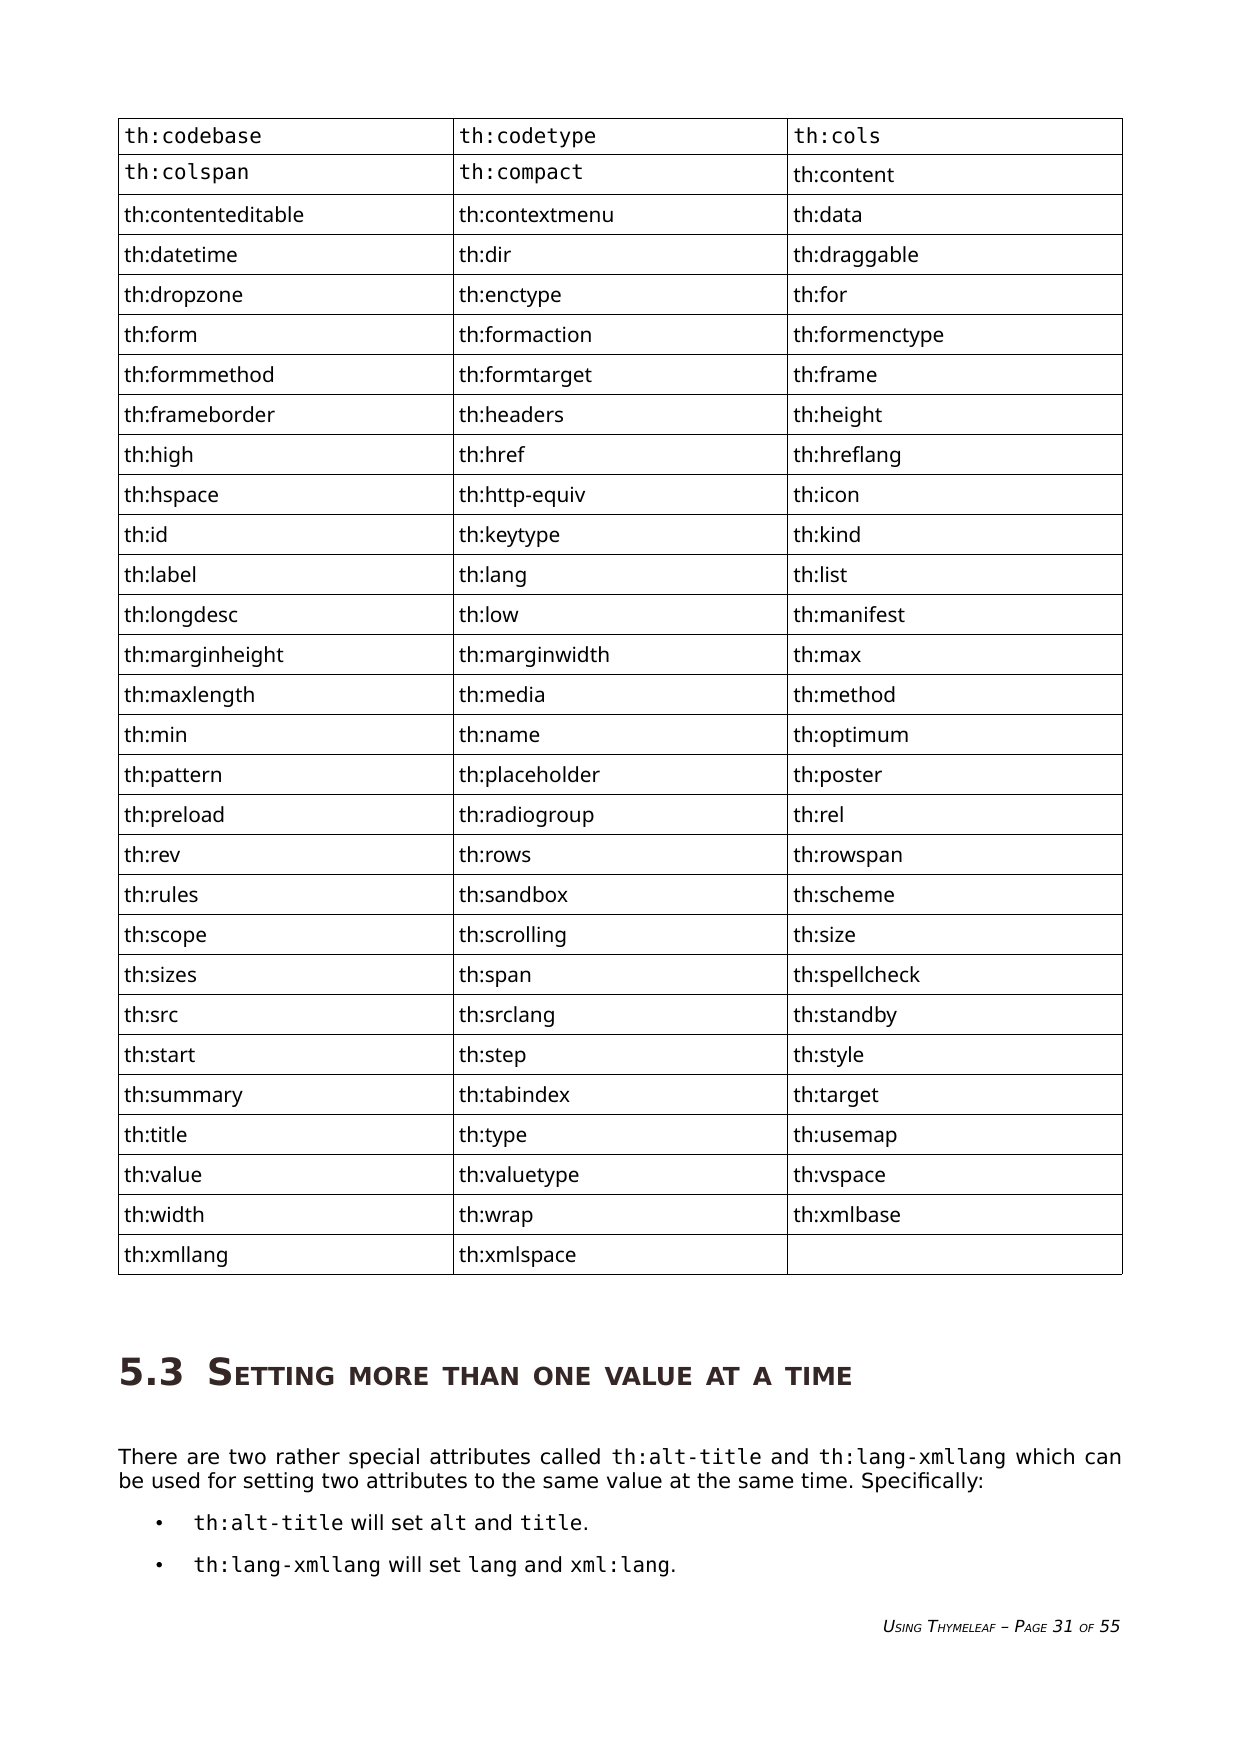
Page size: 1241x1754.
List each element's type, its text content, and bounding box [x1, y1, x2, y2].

table_cell th:standby [788, 995, 1122, 1034]
table_cell [788, 1235, 1122, 1274]
table_cell th:form [119, 315, 453, 354]
table_cell th:colspan [119, 155, 453, 194]
table_cell th:vspace [788, 1155, 1122, 1194]
table_cell th:rowspan [788, 835, 1122, 874]
table_cell th:optimum [788, 715, 1122, 754]
table_cell th:wrap [454, 1195, 787, 1234]
table_cell th:max [788, 635, 1122, 674]
table_cell th:title [119, 1115, 453, 1154]
table_cell th:summary [119, 1075, 453, 1114]
table_cell th:xmllang [119, 1235, 453, 1274]
table_cell th:href [454, 435, 787, 474]
table_cell th:poster [788, 755, 1122, 794]
table_cell th:codetype [454, 119, 787, 154]
table_cell th:srclang [454, 995, 787, 1034]
table_cell th:keytype [454, 515, 787, 554]
table_cell th:hreflang [788, 435, 1122, 474]
table_cell th:formtarget [454, 355, 787, 394]
table_cell th:step [454, 1035, 787, 1074]
table_cell th:codebase [119, 119, 453, 154]
table_cell th:min [119, 715, 453, 754]
table_cell th:frameborder [119, 395, 453, 434]
table_cell th:src [119, 995, 453, 1034]
table_cell th:method [788, 675, 1122, 714]
table_cell th:marginwidth [454, 635, 787, 674]
table_cell th:cols [788, 119, 1122, 154]
table_cell th:dir [454, 235, 787, 274]
table_cell th:data [788, 195, 1122, 234]
list th:alt-title will set alt and title. [156, 1511, 1122, 1535]
table_cell th:pattern [119, 755, 453, 794]
table_cell th:height [788, 395, 1122, 434]
subtitle Setting more than one value at a time [118, 1351, 1122, 1394]
table_cell th:sizes [119, 955, 453, 994]
table_cell th:tabindex [454, 1075, 787, 1114]
table_cell th:scrolling [454, 915, 787, 954]
text There are two rather special attributes called th:alt-title and th:lang-xmllang which can be used for setting two attributes to the same value at the same time. Specifically: [118, 1445, 1122, 1493]
table_cell th:xmlbase [788, 1195, 1122, 1234]
table_cell th:id [119, 515, 453, 554]
table_cell th:longdesc [119, 595, 453, 634]
table_cell th:formmethod [119, 355, 453, 394]
table_cell th:maxlength [119, 675, 453, 714]
table_cell th:contenteditable [119, 195, 453, 234]
table_cell th:compact [454, 155, 787, 194]
table_cell th:marginheight [119, 635, 453, 674]
table_cell th:scope [119, 915, 453, 954]
table_cell th:kind [788, 515, 1122, 554]
table_cell th:target [788, 1075, 1122, 1114]
table_cell th:rules [119, 875, 453, 914]
table_cell th:radiogroup [454, 795, 787, 834]
table_cell th:lang [454, 555, 787, 594]
table_cell th:formaction [454, 315, 787, 354]
table_cell th:manifest [788, 595, 1122, 634]
table_cell th:contextmenu [454, 195, 787, 234]
table_cell th:placeholder [454, 755, 787, 794]
table_cell th:for [788, 275, 1122, 314]
table_cell th:name [454, 715, 787, 754]
table_cell th:usemap [788, 1115, 1122, 1154]
table_cell th:low [454, 595, 787, 634]
table_cell th:size [788, 915, 1122, 954]
table_cell th:enctype [454, 275, 787, 314]
table_cell th:width [119, 1195, 453, 1234]
table_cell th:spellcheck [788, 955, 1122, 994]
table_cell th:scheme [788, 875, 1122, 914]
table_cell th:high [119, 435, 453, 474]
table_cell th:rev [119, 835, 453, 874]
table_cell th:http-equiv [454, 475, 787, 514]
table_cell th:valuetype [454, 1155, 787, 1194]
table_cell th:frame [788, 355, 1122, 394]
table_cell th:style [788, 1035, 1122, 1074]
table_cell th:headers [454, 395, 787, 434]
table_cell th:span [454, 955, 787, 994]
table_cell th:rows [454, 835, 787, 874]
table_cell th:list [788, 555, 1122, 594]
table_cell th:datetime [119, 235, 453, 274]
list th:lang-xmllang will set lang and xml:lang. [156, 1553, 1122, 1577]
table_cell th:content [788, 155, 1122, 194]
table_cell th:formenctype [788, 315, 1122, 354]
table_cell th:hspace [119, 475, 453, 514]
table_cell th:type [454, 1115, 787, 1154]
table_cell th:preload [119, 795, 453, 834]
table_cell th:sandbox [454, 875, 787, 914]
table_cell th:start [119, 1035, 453, 1074]
table_cell th:icon [788, 475, 1122, 514]
table_cell th:xmlspace [454, 1235, 787, 1274]
table_cell th:rel [788, 795, 1122, 834]
table_cell th:draggable [788, 235, 1122, 274]
table_cell th:label [119, 555, 453, 594]
table_cell th:dropzone [119, 275, 453, 314]
table_cell th:media [454, 675, 787, 714]
table_cell th:value [119, 1155, 453, 1194]
